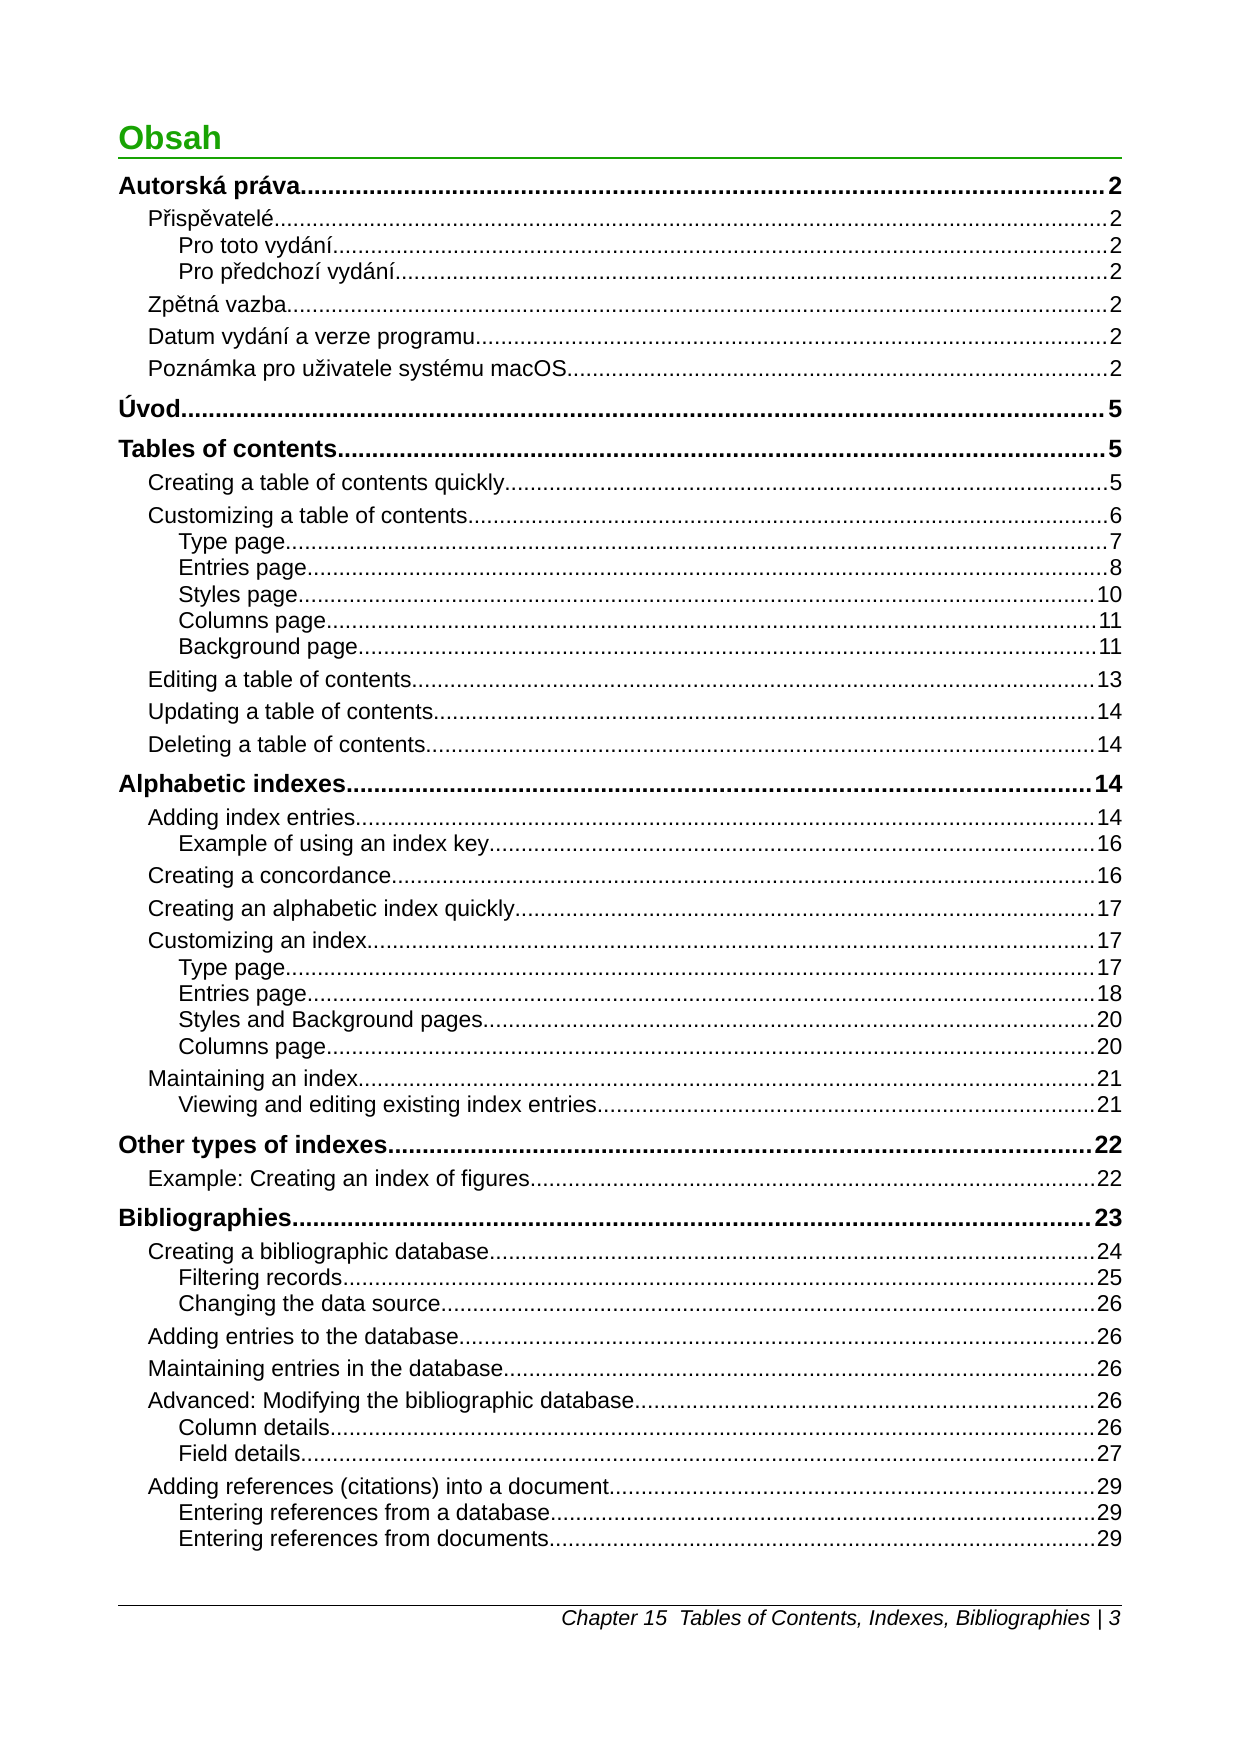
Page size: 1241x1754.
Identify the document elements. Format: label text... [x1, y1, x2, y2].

text Datum vydání a verze programu 2 [148, 323, 1122, 349]
text Creating a table of contents quickly 5 [148, 469, 1122, 496]
text Viewing and editing existing index entries 21 [178, 1091, 1122, 1118]
text Example: Creating an index of figures 22 [148, 1164, 1122, 1191]
text Customizing an index 17 [148, 927, 1122, 953]
text Background page 11 [178, 633, 1122, 660]
text Deleting a table of contents 14 [148, 731, 1122, 757]
text Zpětná vazba 2 [148, 291, 1122, 317]
text Other types of indexes 22 [118, 1130, 1122, 1158]
text Field details 27 [178, 1440, 1122, 1467]
text Type page 7 [178, 528, 1122, 554]
text Pro předchozí vydání 2 [178, 258, 1122, 284]
text Bibliographies 23 [118, 1203, 1122, 1232]
text Filtering records 25 [178, 1264, 1122, 1290]
subtitle Obsah [118, 118, 1122, 157]
text Alphabetic indexes 14 [118, 769, 1122, 798]
text Tables of contents 5 [118, 434, 1122, 463]
text Creating a bibliographic database 24 [148, 1238, 1122, 1264]
text Advanced: Modifying the bibliographic database 26 [148, 1387, 1122, 1414]
text Úvod 5 [118, 394, 1122, 422]
text Pro toto vydání 2 [178, 232, 1122, 258]
text Maintaining an index 21 [148, 1065, 1122, 1091]
text Entries page 18 [178, 980, 1122, 1006]
text Přispěvatelé 2 [148, 205, 1122, 232]
text Column details 26 [178, 1414, 1122, 1440]
text Creating a concordance 16 [148, 862, 1122, 889]
text Adding entries to the database 26 [148, 1323, 1122, 1349]
text Adding index entries 14 [148, 804, 1122, 830]
text Maintaining entries in the database 26 [148, 1355, 1122, 1381]
text Columns page 11 [178, 607, 1122, 633]
text Styles page 10 [178, 581, 1122, 607]
text Creating an alphabetic index quickly 17 [148, 895, 1122, 921]
text Changing the data source 26 [178, 1290, 1122, 1317]
text Adding references (citations) into a document 29 [148, 1473, 1122, 1499]
text Editing a table of contents 13 [148, 666, 1122, 692]
text Entering references from documents 29 [178, 1525, 1122, 1552]
text Entering references from a database 29 [178, 1499, 1122, 1525]
text Type page 17 [178, 953, 1122, 980]
text Customizing a table of contents 6 [148, 502, 1122, 528]
text Updating a table of contents 14 [148, 698, 1122, 724]
text Styles and Background pages 20 [178, 1006, 1122, 1033]
text Example of using an index key 16 [178, 830, 1122, 856]
text Poznámka pro uživatele systému macOS 2 [148, 355, 1122, 382]
text Autorská práva 2 [118, 171, 1122, 199]
text Entries page 8 [178, 554, 1122, 581]
text Columns page 20 [178, 1033, 1122, 1059]
